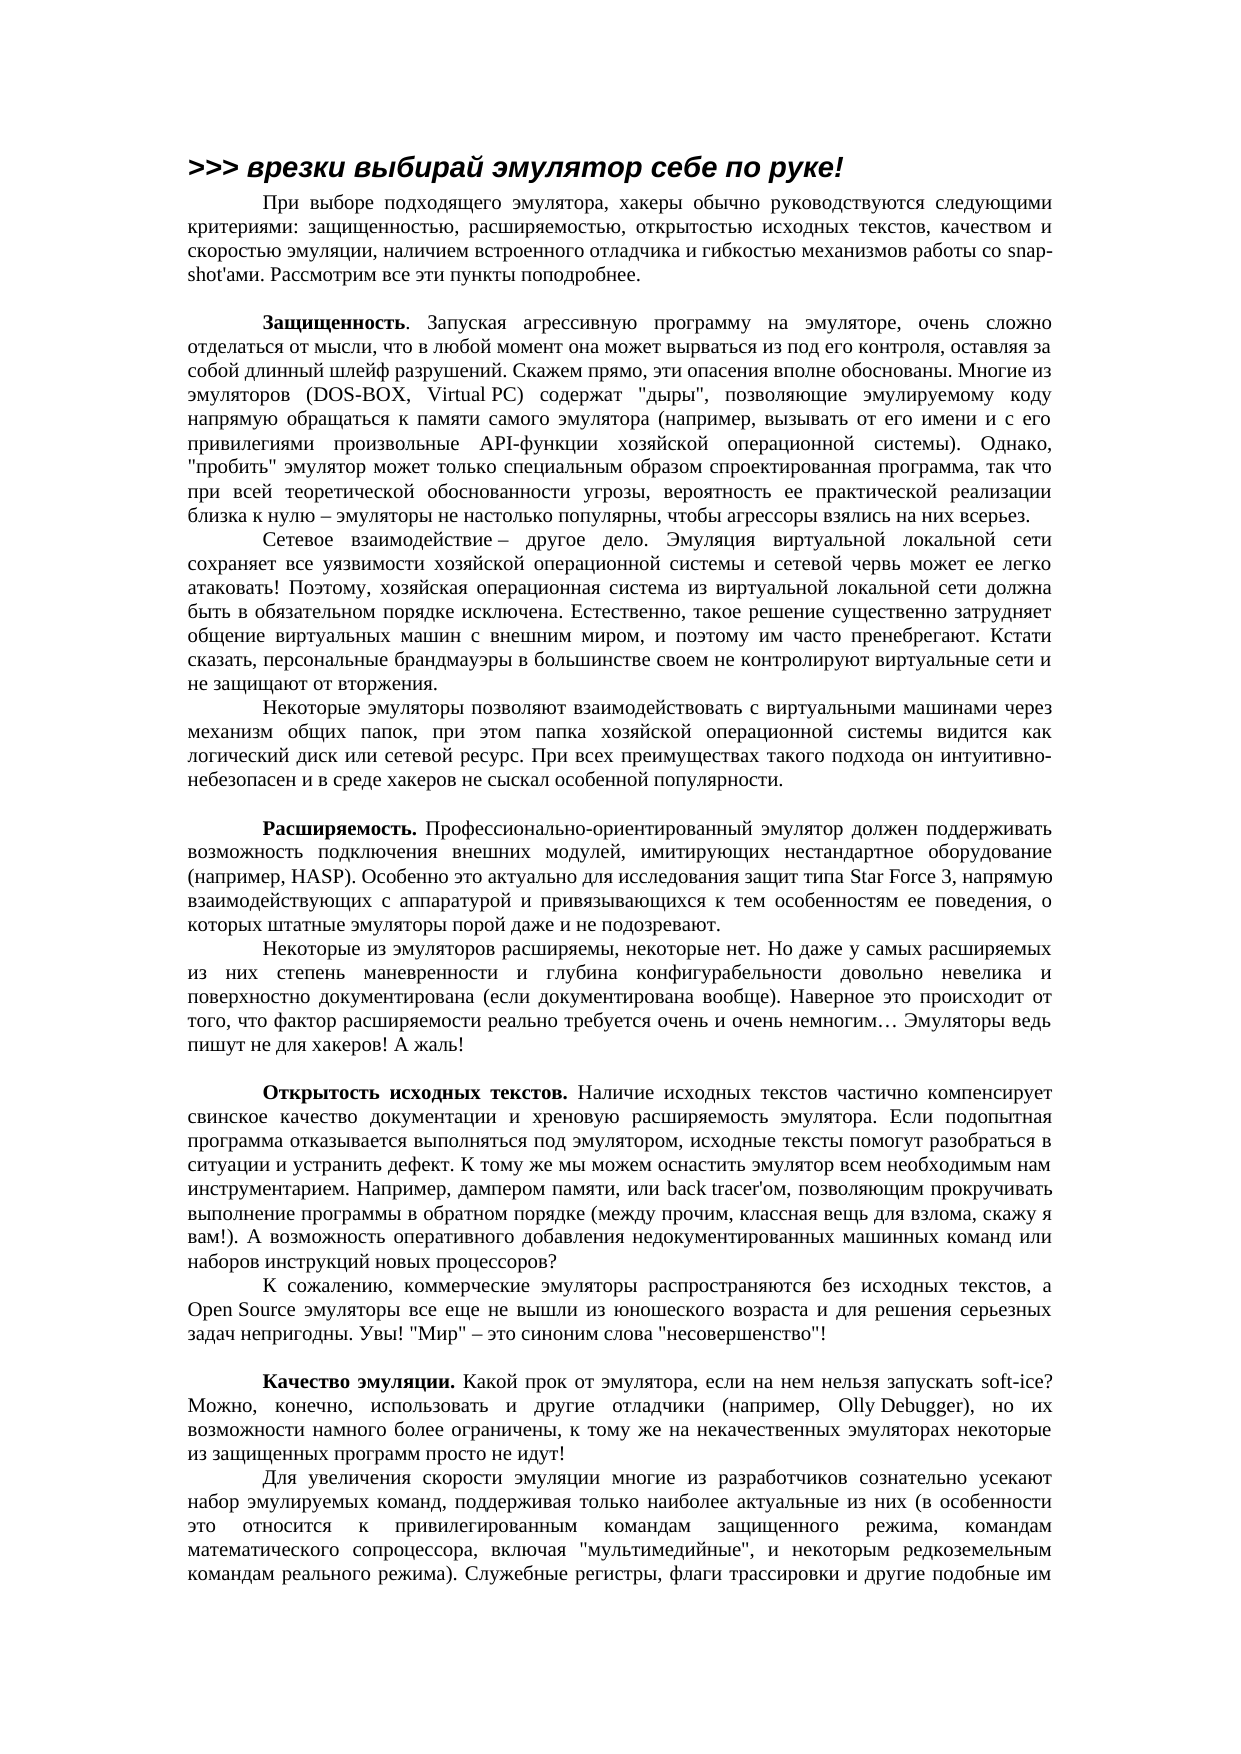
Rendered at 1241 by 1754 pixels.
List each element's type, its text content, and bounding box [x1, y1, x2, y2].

text При выборе подходящего эмулятора, хакеры обычно руководствуются следующими критериями: защищенностью, расширяемостью, открытостью исходных текстов, качеством и скоростью эмуляции, наличием встроенного отладчика и гибкостью механизмов работы со snap-shot'ами. Рассмотрим все эти пункты поподробнее. [187, 190, 1053, 286]
text Для увеличения скорости эмуляции многие из разработчиков сознательно усекают набор эмулируемых команд, поддерживая только наиболее актуальные из них (в особенности это относится к привилегированным командам защищенного режима, командам математического сопроцессора, включая "мультимедийные", и некоторым редкоземельным командам реального режима). Служебные регистры, флаги трассировки и другие подобные им [187, 1465, 1053, 1585]
text Качество эмуляции. Какой прок от эмулятора, если на нем нельзя запускать soft-ice? Можно, конечно, использовать и другие отладчики (например, Olly Debugger), но их возможности намного более ограничены, к тому же на некачественных эмуляторах некоторые из защищенных программ просто не идут! [187, 1369, 1053, 1465]
text К сожалению, коммерческие эмуляторы распространяются без исходных текстов, а Open Source эмуляторы все еще не вышли из юношеского возраста и для решения серьезных задач непригодны. Увы! "Мир" – это синоним слова "несовершенство"! [187, 1273, 1053, 1345]
text Некоторые эмуляторы позволяют взаимодействовать с виртуальными машинами через механизм общих папок, при этом папка хозяйской операционной системы видится как логический диск или сетевой ресурс. При всех преимуществах такого подхода он интуитивно-небезопасен и в среде хакеров не сыскал особенной популярности. [187, 695, 1053, 791]
text Сетевое взаимодействие – другое дело. Эмуляция виртуальной локальной сети сохраняет все уязвимости хозяйской операционной системы и сетевой червь может ее легко атаковать! Поэтому, хозяйская операционная система из виртуальной локальной сети должна быть в обязательном порядке исключена. Естественно, такое решение существенно затрудняет общение виртуальных машин с внешним миром, и поэтому им часто пренебрегают. Кстати сказать, персональные брандмауэры в большинстве своем не контролируют виртуальные сети и не защищают от вторжения. [187, 527, 1053, 695]
subtitle >>> врезки выбирай эмулятор себе по руке! [187, 150, 1053, 183]
text Защищенность. Запуская агрессивную программу на эмуляторе, очень сложно отделаться от мысли, что в любой момент она может вырваться из под его контроля, оставляя за собой длинный шлейф разрушений. Скажем прямо, эти опасения вполне обоснованы. Многие из эмуляторов (DOS-BOX, Virtual PC) содержат "дыры", позволяющие эмулируемому коду напрямую обращаться к памяти самого эмулятора (например, вызывать от его имени и с его привилегиями произвольные API-функции хозяйской операционной системы). Однако, "пробить" эмулятор может только специальным образом спроектированная программа, так что при всей теоретической обоснованности угрозы, вероятность ее практической реализации близка к нулю – эмуляторы не настолько популярны, чтобы агрессоры взялись на них всерьез. [187, 310, 1053, 527]
text Расширяемость. Профессионально-ориентированный эмулятор должен поддерживать возможность подключения внешних модулей, имитирующих нестандартное оборудование (например, HASP). Особенно это актуально для исследования защит типа Star Force 3, напрямую взаимодействующих с аппаратурой и привязывающихся к тем особенностям ее поведения, о которых штатные эмуляторы порой даже и не подозревают. [187, 815, 1053, 936]
text Некоторые из эмуляторов расширяемы, некоторые нет. Но даже у самых расширяемых из них степень маневренности и глубина конфигурабельности довольно невелика и поверхностно документирована (если документирована вообще). Наверное это происходит от того, что фактор расширяемости реально требуется очень и очень немногим… Эмуляторы ведь пишут не для хакеров! А жаль! [187, 936, 1053, 1056]
text Открытость исходных текстов. Наличие исходных текстов частично компенсирует свинское качество документации и хреновую расширяемость эмулятора. Если подопытная программа отказывается выполняться под эмулятором, исходные тексты помогут разобраться в ситуации и устранить дефект. К тому же мы можем оснастить эмулятор всем необходимым нам инструментарием. Например, дампером памяти, или back tracer'ом, позволяющим прокручивать выполнение программы в обратном порядке (между прочим, классная вещь для взлома, скажу я вам!). А возможность оперативного добавления недокументированных машинных команд или наборов инструкций новых процессоров? [187, 1080, 1053, 1273]
